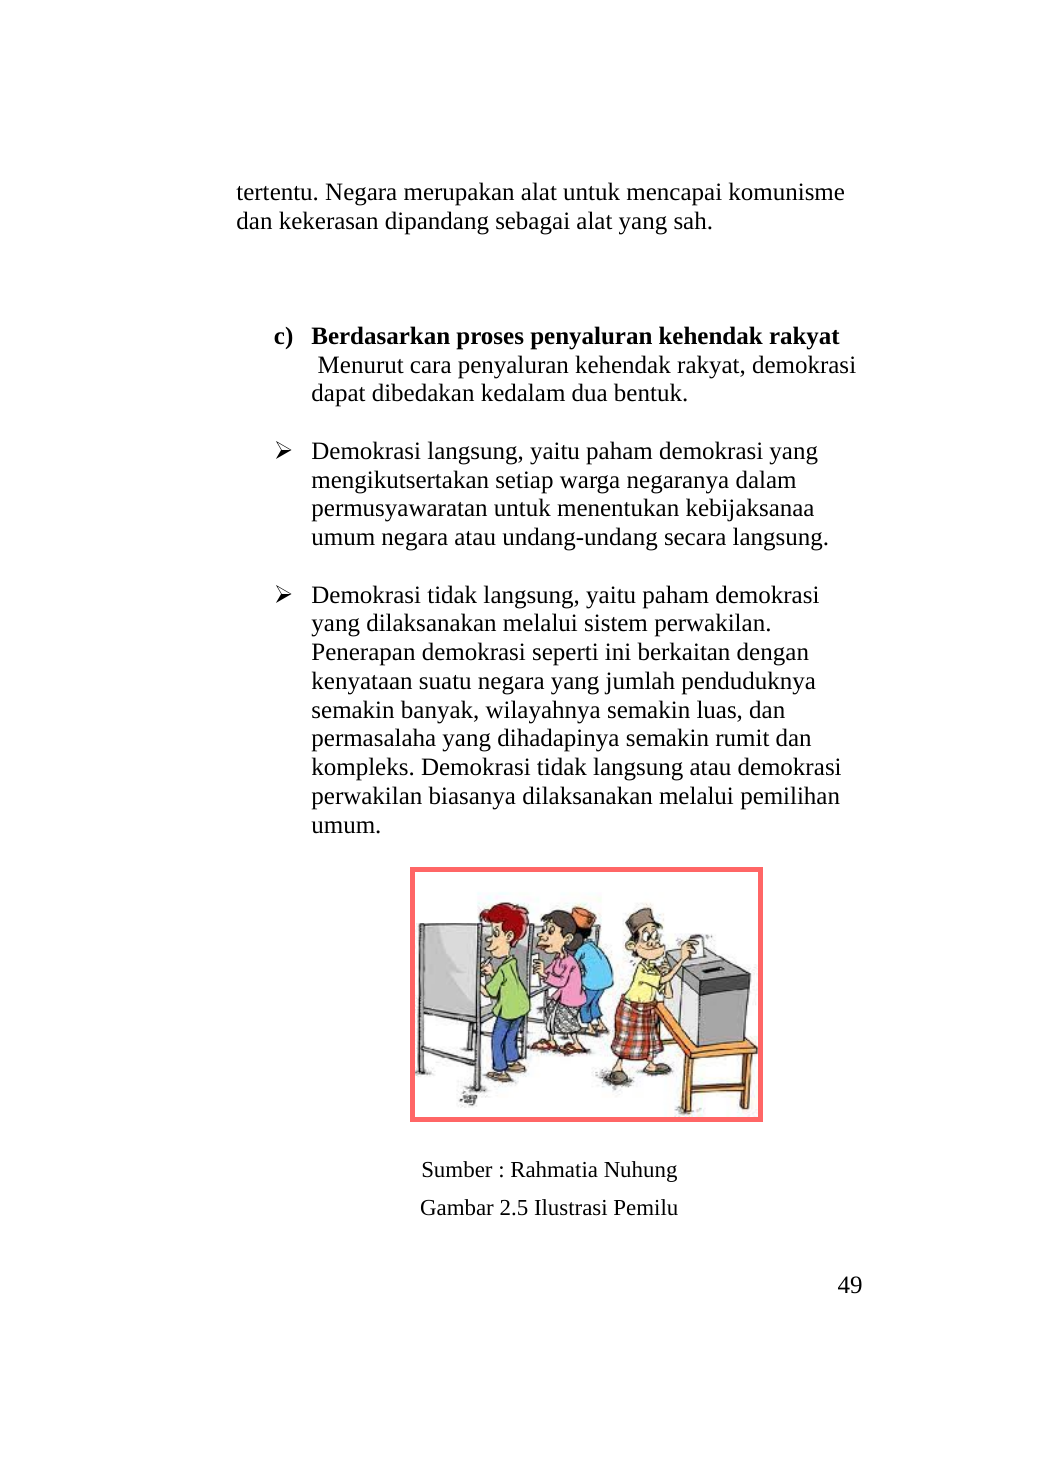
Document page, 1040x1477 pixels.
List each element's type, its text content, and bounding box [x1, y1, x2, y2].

list Menurut cara penyaluran kehendak rakyat, demokrasi dapat dibedakan kedalam dua bentuk. [274, 350, 862, 407]
list Demokrasi tidak langsung, yaitu paham demokrasi yang dilaksanakan melalui sistem perwakilan. Penerapan demokrasi seperti ini berkaitan dengan kenyataan suatu negara yang jumlah penduduknya semakin banyak, wilayahnya semakin luas, dan permasalaha yang dihadapinya semakin rumit dan kompleks. Demokrasi tidak langsung atau demokrasi perwakilan biasanya dilaksanakan melalui pemilihan umum. [274, 580, 862, 838]
table_cell Gambar 2.5 Ilustrasi Pemilu [236, 1189, 862, 1226]
list Berdasarkan proses penyaluran kehendak rakyat [274, 321, 862, 350]
table_header Sumber : Rahmatia Nuhung [236, 1151, 862, 1189]
list tertentu. Negara merupakan alat untuk mencapai komunisme dan kekerasan dipandang sebagai alat yang sah. [236, 177, 862, 235]
picture [415, 872, 758, 1117]
list Demokrasi langsung, yaitu paham demokrasi yang mengikutsertakan setiap warga negaranya dalam permusyawaratan untuk menentukan kebijaksanaa umum negara atau undang-undang secara langsung. [274, 436, 862, 551]
